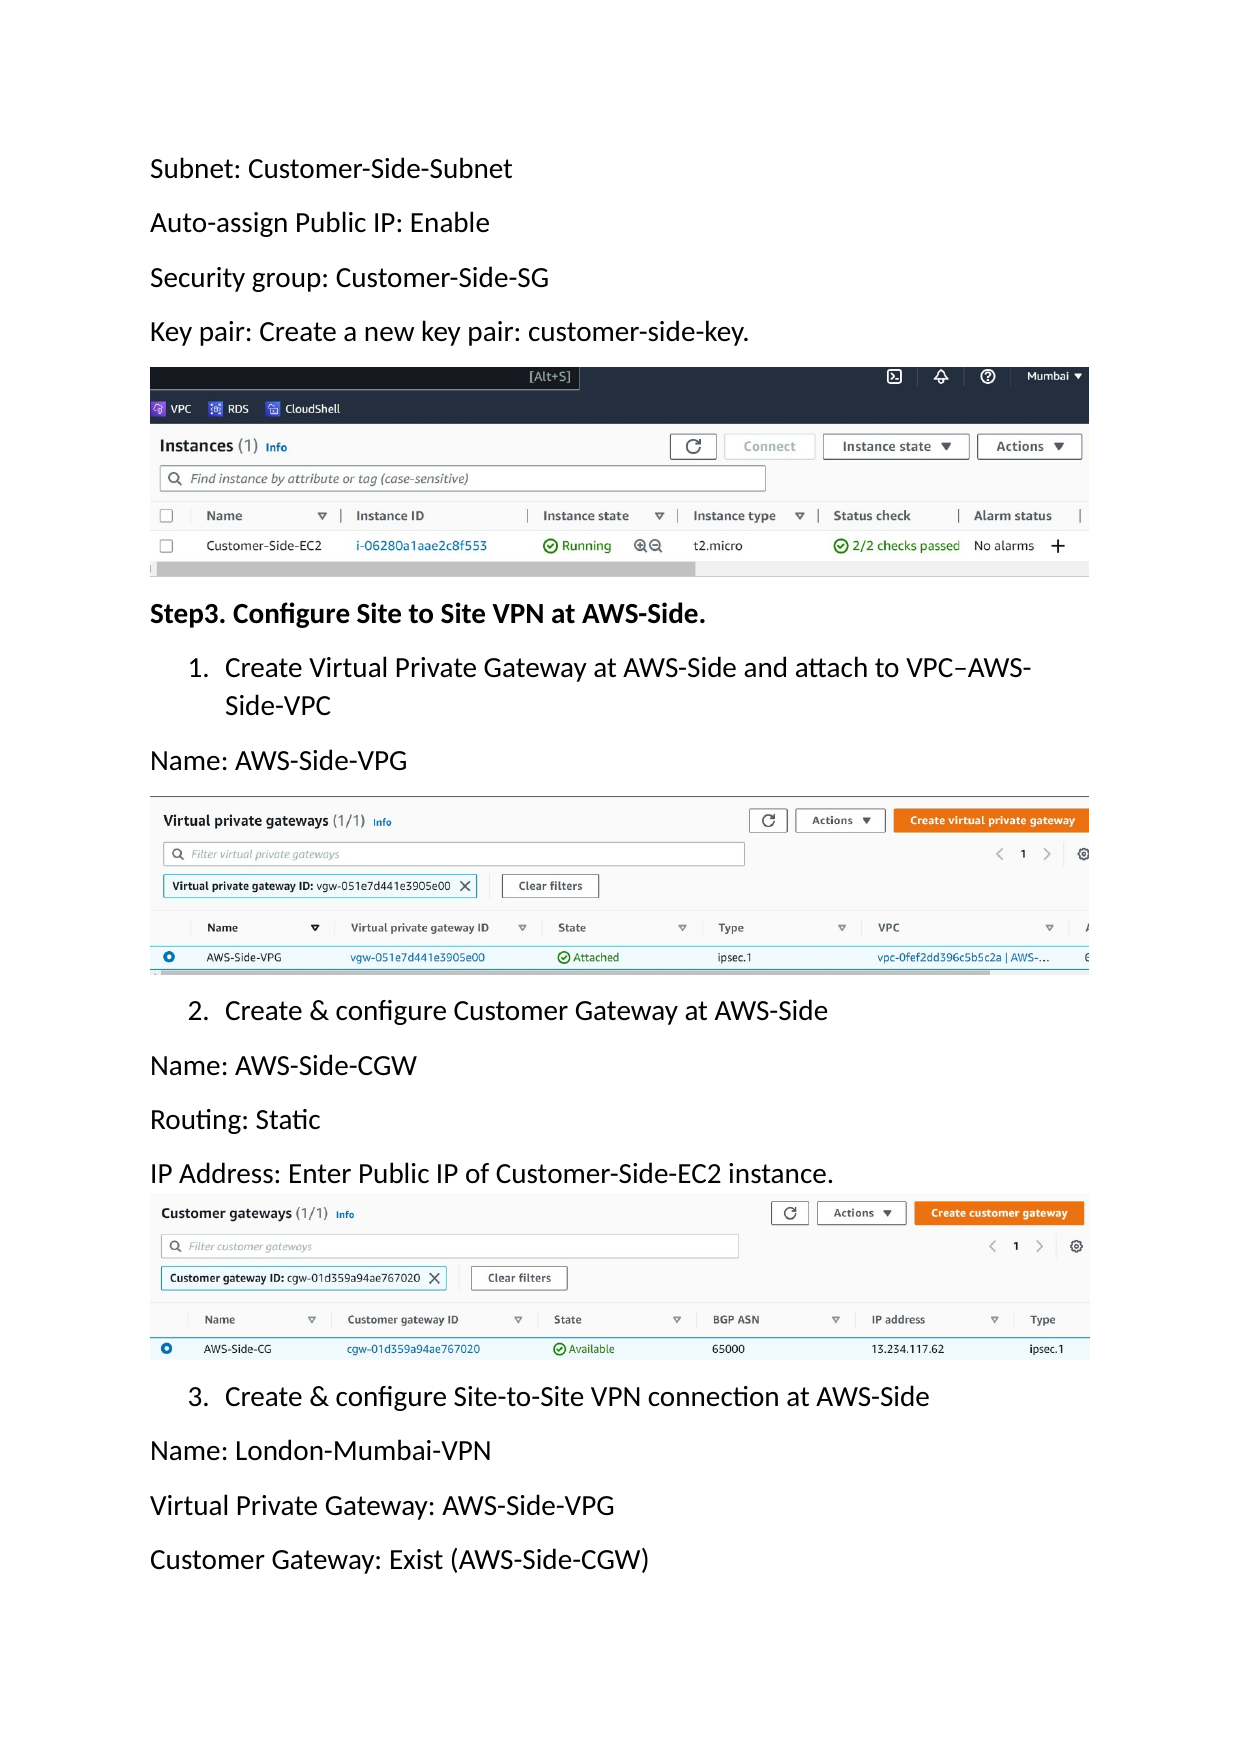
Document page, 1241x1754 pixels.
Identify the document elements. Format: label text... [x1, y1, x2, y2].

list Create & configure Customer Gateway at AWS-Side [187, 992, 1090, 1028]
text Key pair: Create a new key pair: customer-side-key. [150, 313, 1090, 349]
text Routing: Static [150, 1101, 1090, 1137]
list Create & configure Site-to-Site VPN connection at AWS-Side [187, 1378, 1090, 1414]
text Auto-assign Public IP: Enable [150, 204, 1090, 240]
text Step3. Configure Site to Site VPN at AWS-Side. [150, 595, 1090, 631]
text Name: London-Mumbai-VPN [150, 1432, 1090, 1468]
text Security group: Customer-Side-SG [150, 259, 1090, 294]
text Name: AWS-Side-CGW [150, 1047, 1090, 1082]
text Subnet: Customer-Side-Subnet [150, 150, 1090, 186]
text IP Address: Enter Public IP of Customer-Side-EC2 instance. [150, 1156, 1090, 1193]
text Virtual Private Gateway: AWS-Side-VPG [150, 1487, 1090, 1522]
text Name: AWS-Side-VPG [150, 742, 1090, 777]
list Create Virtual Private Gateway at AWS-Side and attach to VPC–AWS-Side-VPC [187, 649, 1090, 723]
text Customer Gateway: Exist (AWS-Side-CGW) [150, 1541, 1090, 1577]
